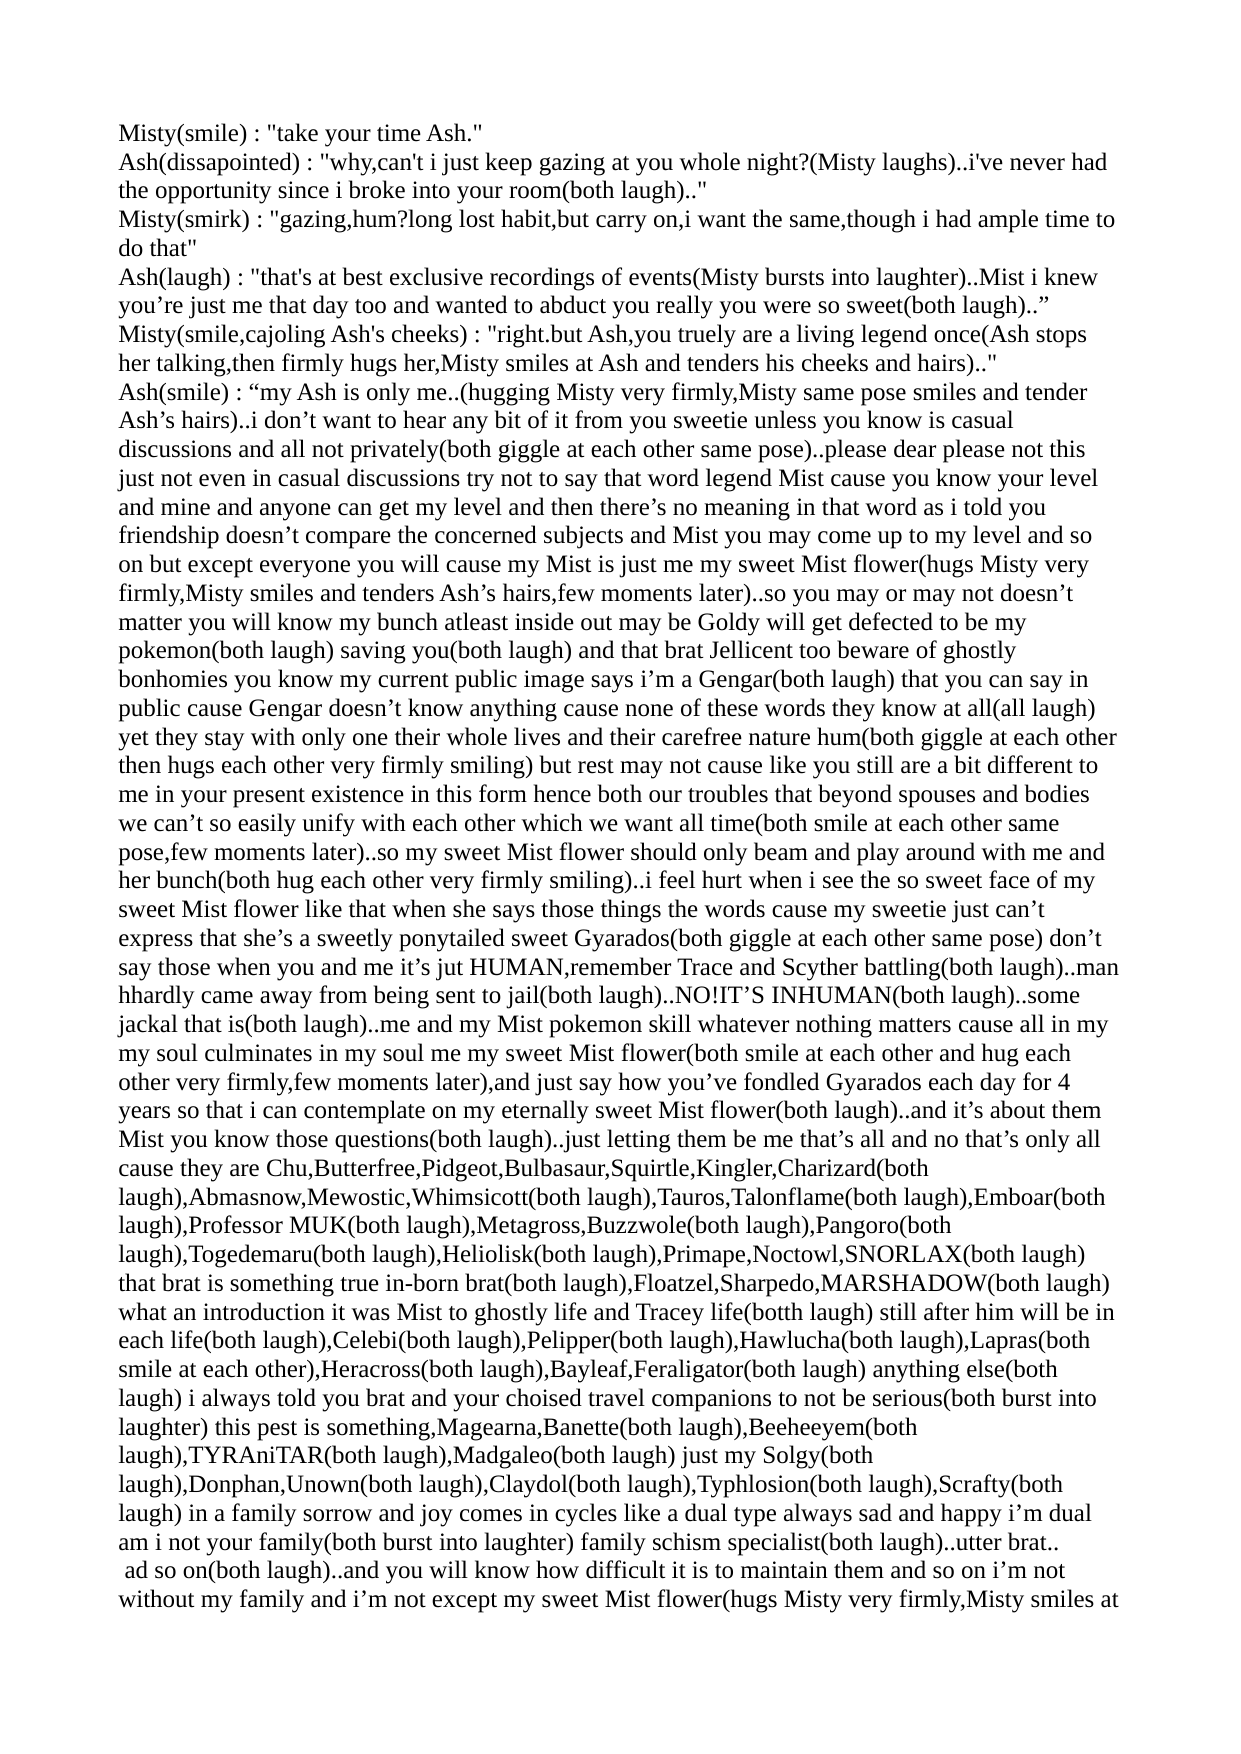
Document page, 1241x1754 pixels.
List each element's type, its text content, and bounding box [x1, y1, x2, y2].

text Misty(smirk) : "gazing,hum?long lost habit,but carry on,i want the same,though i had ample time to do that" [118, 204, 1122, 262]
text Misty(smile,cajoling Ash's cheeks) : "right.but Ash,you truely are a living legend once(Ash stops her talking,then firmly hugs her,Misty smiles at Ash and tenders his cheeks and hairs).." [118, 319, 1122, 377]
text ad so on(both laugh)..and you will know how difficult it is to maintain them and so on i’m not without my family and i’m not except my sweet Mist flower(hugs Misty very firmly,Misty smiles at [118, 1556, 1122, 1613]
text Ash(smile) : “my Ash is only me..(hugging Misty very firmly,Misty same pose smiles and tender Ash’s hairs)..i don’t want to hear any bit of it from you sweetie unless you know is casual discussions and all not privately(both giggle at each other same pose)..please dear please not this just not even in casual discussions try not to say that word legend Mist cause you know your level and mine and anyone can get my level and then there’s no meaning in that word as i told you friendship doesn’t compare the concerned subjects and Mist you may come up to my level and so on but except everyone you will cause my Mist is just me my sweet Mist flower(hugs Misty very firmly,Misty smiles and tenders Ash’s hairs,few moments later)..so you may or may not doesn’t matter you will know my bunch atleast inside out may be Goldy will get defected to be my pokemon(both laugh) saving you(both laugh) and that brat Jellicent too beware of ghostly bonhomies you know my current public image says i’m a Gengar(both laugh) that you can say in public cause Gengar doesn’t know anything cause none of these words they know at all(all laugh) yet they stay with only one their whole lives and their carefree nature hum(both giggle at each other then hugs each other very firmly smiling) but rest may not cause like you still are a bit different to me in your present existence in this form hence both our troubles that beyond spouses and bodies we can’t so easily unify with each other which we want all time(both smile at each other same pose,few moments later)..so my sweet Mist flower should only beam and play around with me and her bunch(both hug each other very firmly smiling)..i feel hurt when i see the so sweet face of my sweet Mist flower like that when she says those things the words cause my sweetie just can’t express that she’s a sweetly ponytailed sweet Gyarados(both giggle at each other same pose) don’t say those when you and me it’s jut HUMAN,remember Trace and Scyther battling(both laugh)..man hhardly came away from being sent to jail(both laugh)..NO!IT’S INHUMAN(both laugh)..some jackal that is(both laugh)..me and my Mist pokemon skill whatever nothing matters cause all in my my soul culminates in my soul me my sweet Mist flower(both smile at each other and hug each other very firmly,few moments later),and just say how you’ve fondled Gyarados each day for 4 years so that i can contemplate on my eternally sweet Mist flower(both laugh)..and it’s about them Mist you know those questions(both laugh)..just letting them be me that’s all and no that’s only all cause they are Chu,Butterfree,Pidgeot,Bulbasaur,Squirtle,Kingler,Charizard(both laugh),Abmasnow,Mewostic,Whimsicott(both laugh),Tauros,Talonflame(both laugh),Emboar(both laugh),Professor MUK(both laugh),Metagross,Buzzwole(both laugh),Pangoro(both laugh),Togedemaru(both laugh),Heliolisk(both laugh),Primape,Noctowl,SNORLAX(both laugh) that brat is something true in-born brat(both laugh),Floatzel,Sharpedo,MARSHADOW(both laugh) what an introduction it was Mist to ghostly life and Tracey life(botth laugh) still after him will be in each life(both laugh),Celebi(both laugh),Pelipper(both laugh),Hawlucha(both laugh),Lapras(both smile at each other),Heracross(both laugh),Bayleaf,Feraligator(both laugh) anything else(both laugh) i always told you brat and your choised travel companions to not be serious(both burst into laughter) this pest is something,Magearna,Banette(both laugh),Beeheeyem(both laugh),TYRAniTAR(both laugh),Madgaleo(both laugh) just my Solgy(both laugh),Donphan,Unown(both laugh),Claydol(both laugh),Typhlosion(both laugh),Scrafty(both laugh) in a family sorrow and joy comes in cycles like a dual type always sad and happy i’m dual am i not your family(both burst into laughter) family schism specialist(both laugh)..utter brat.. [118, 377, 1122, 1556]
text Ash(dissapointed) : "why,can't i just keep gazing at you whole night?(Misty laughs)..i've never had the opportunity since i broke into your room(both laugh).." [118, 147, 1122, 204]
text Ash(laugh) : "that's at best exclusive recordings of events(Misty bursts into laughter)..Mist i knew you’re just me that day too and wanted to abduct you really you were so sweet(both laugh)..” [118, 262, 1122, 319]
text Misty(smile) : "take your time Ash." [118, 118, 1122, 147]
